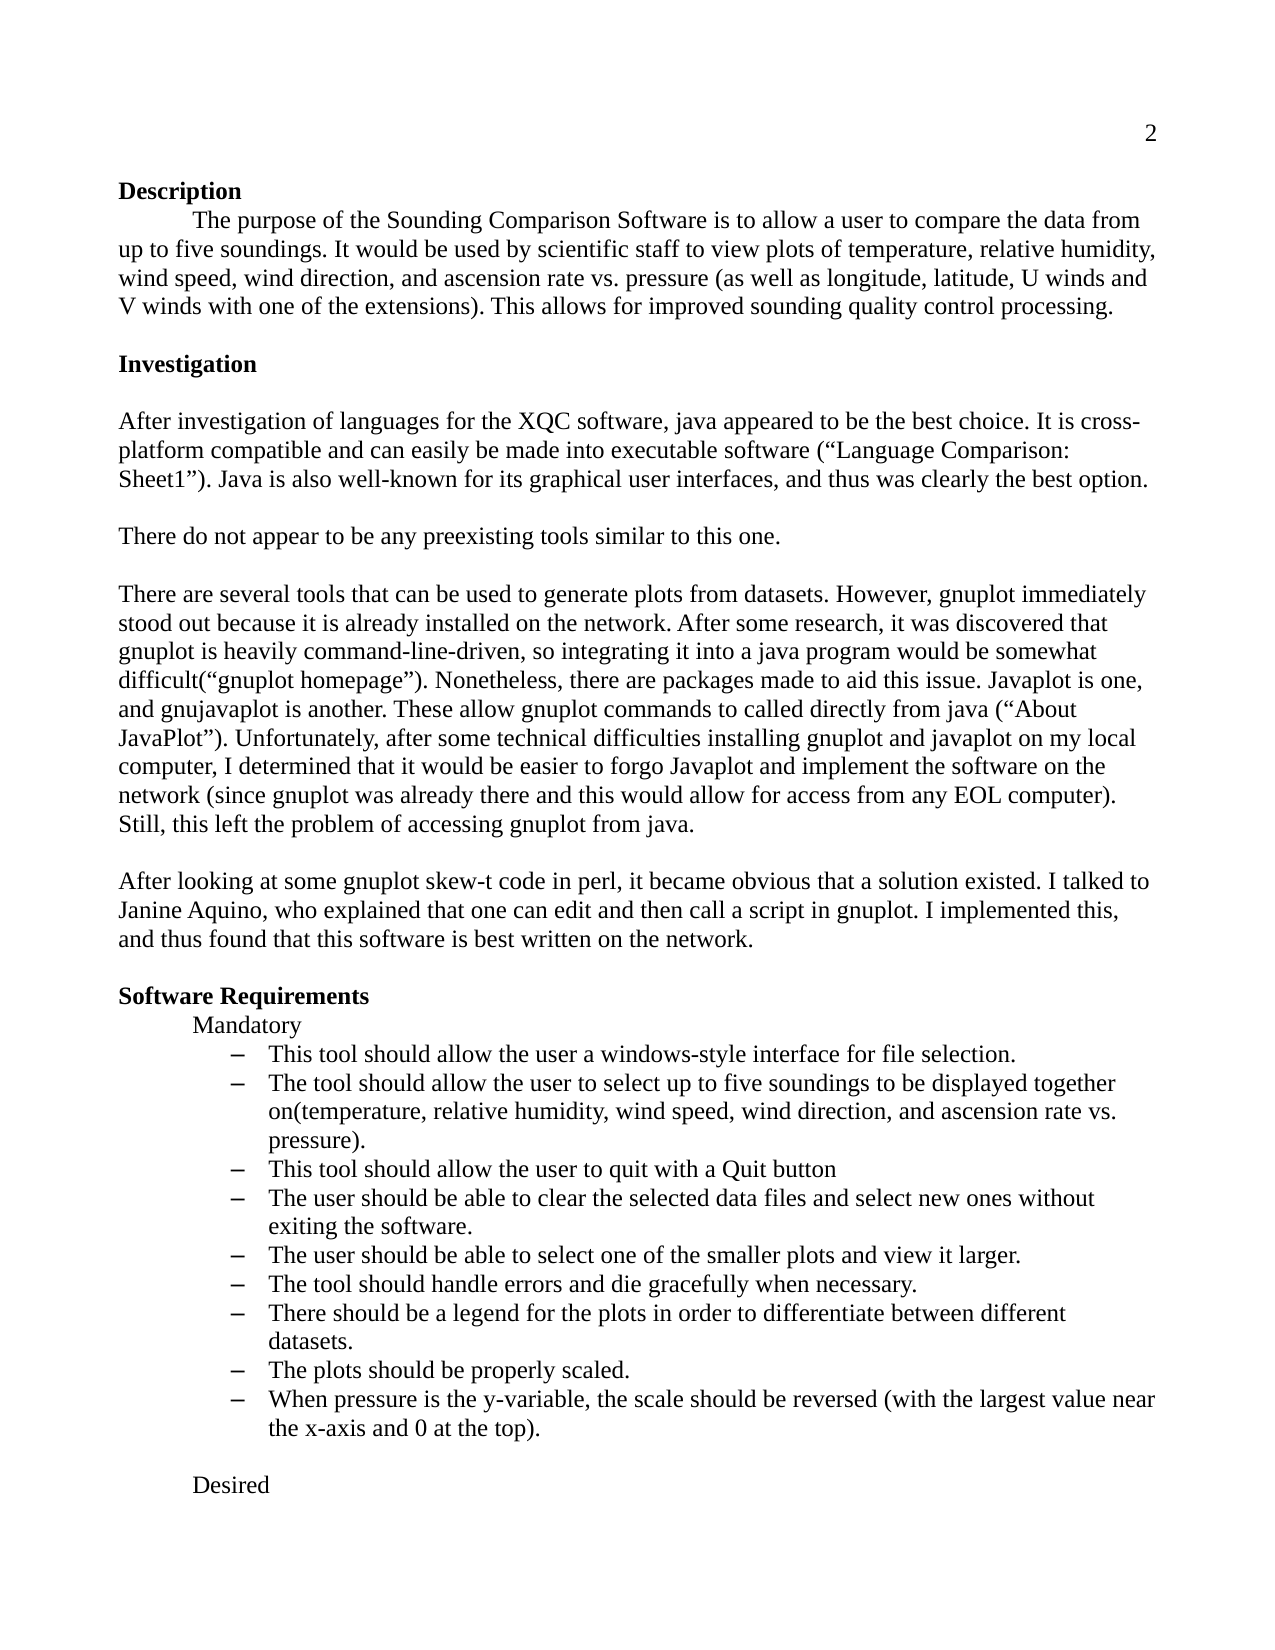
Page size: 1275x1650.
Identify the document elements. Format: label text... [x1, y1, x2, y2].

text Description [118, 176, 1157, 205]
list When pressure is the y-variable, the scale should be reversed (with the largest value near the x-axis and 0 at the top). [231, 1384, 1157, 1441]
text Desired [118, 1470, 1157, 1499]
list The user should be able to clear the selected data files and select new ones without exiting the software. [231, 1183, 1157, 1240]
list There should be a legend for the plots in order to differentiate between different datasets. [231, 1298, 1157, 1355]
list The tool should allow the user to select up to five soundings to be displayed together on(temperature, relative humidity, wind speed, wind direction, and ascension rate vs. pressure). [231, 1068, 1157, 1154]
list This tool should allow the user to quit with a Quit button [231, 1154, 1157, 1183]
text Mandatory [118, 1010, 1157, 1039]
text Software Requirements [118, 981, 1157, 1010]
text After investigation of languages for the XQC software, java appeared to be the best choice. It is cross-platform compatible and can easily be made into executable software (“Language Comparison: Sheet1”). Java is also well-known for its graphical user interfaces, and thus was clearly the best option. [118, 406, 1157, 493]
list The user should be able to select one of the smaller plots and view it larger. [231, 1240, 1157, 1269]
text Investigation [118, 349, 1157, 378]
text The purpose of the Sounding Comparison Software is to allow a user to compare the data from up to five soundings. It would be used by scientific staff to view plots of temperature, relative humidity, wind speed, wind direction, and ascension rate vs. pressure (as well as longitude, latitude, U winds and V winds with one of the extensions). This allows for improved sounding quality control processing. [118, 205, 1157, 320]
list The plots should be properly scaled. [231, 1355, 1157, 1384]
text After looking at some gnuplot skew-t code in perl, it became obvious that a solution existed. I talked to Janine Aquino, who explained that one can edit and then call a script in gnuplot. I implemented this, and thus found that this software is best written on the network. [118, 866, 1157, 953]
list The tool should handle errors and die gracefully when necessary. [231, 1269, 1157, 1298]
text There are several tools that can be used to generate plots from datasets. However, gnuplot immediately stood out because it is already installed on the network. After some research, it was discovered that gnuplot is heavily command-line-driven, so integrating it into a java program would be somewhat difficult(“gnuplot homepage”). Nonetheless, there are packages made to aid this issue. Javaplot is one, and gnujavaplot is another. These allow gnuplot commands to called directly from java (“About JavaPlot”). Unfortunately, after some technical difficulties installing gnuplot and javaplot on my local computer, I determined that it would be easier to forgo Javaplot and implement the software on the network (since gnuplot was already there and this would allow for access from any EOL computer). Still, this left the problem of accessing gnuplot from java. [118, 579, 1157, 838]
text There do not appear to be any preexisting tools similar to this one. [118, 521, 1157, 550]
list This tool should allow the user a windows-style interface for file selection. [231, 1039, 1157, 1068]
